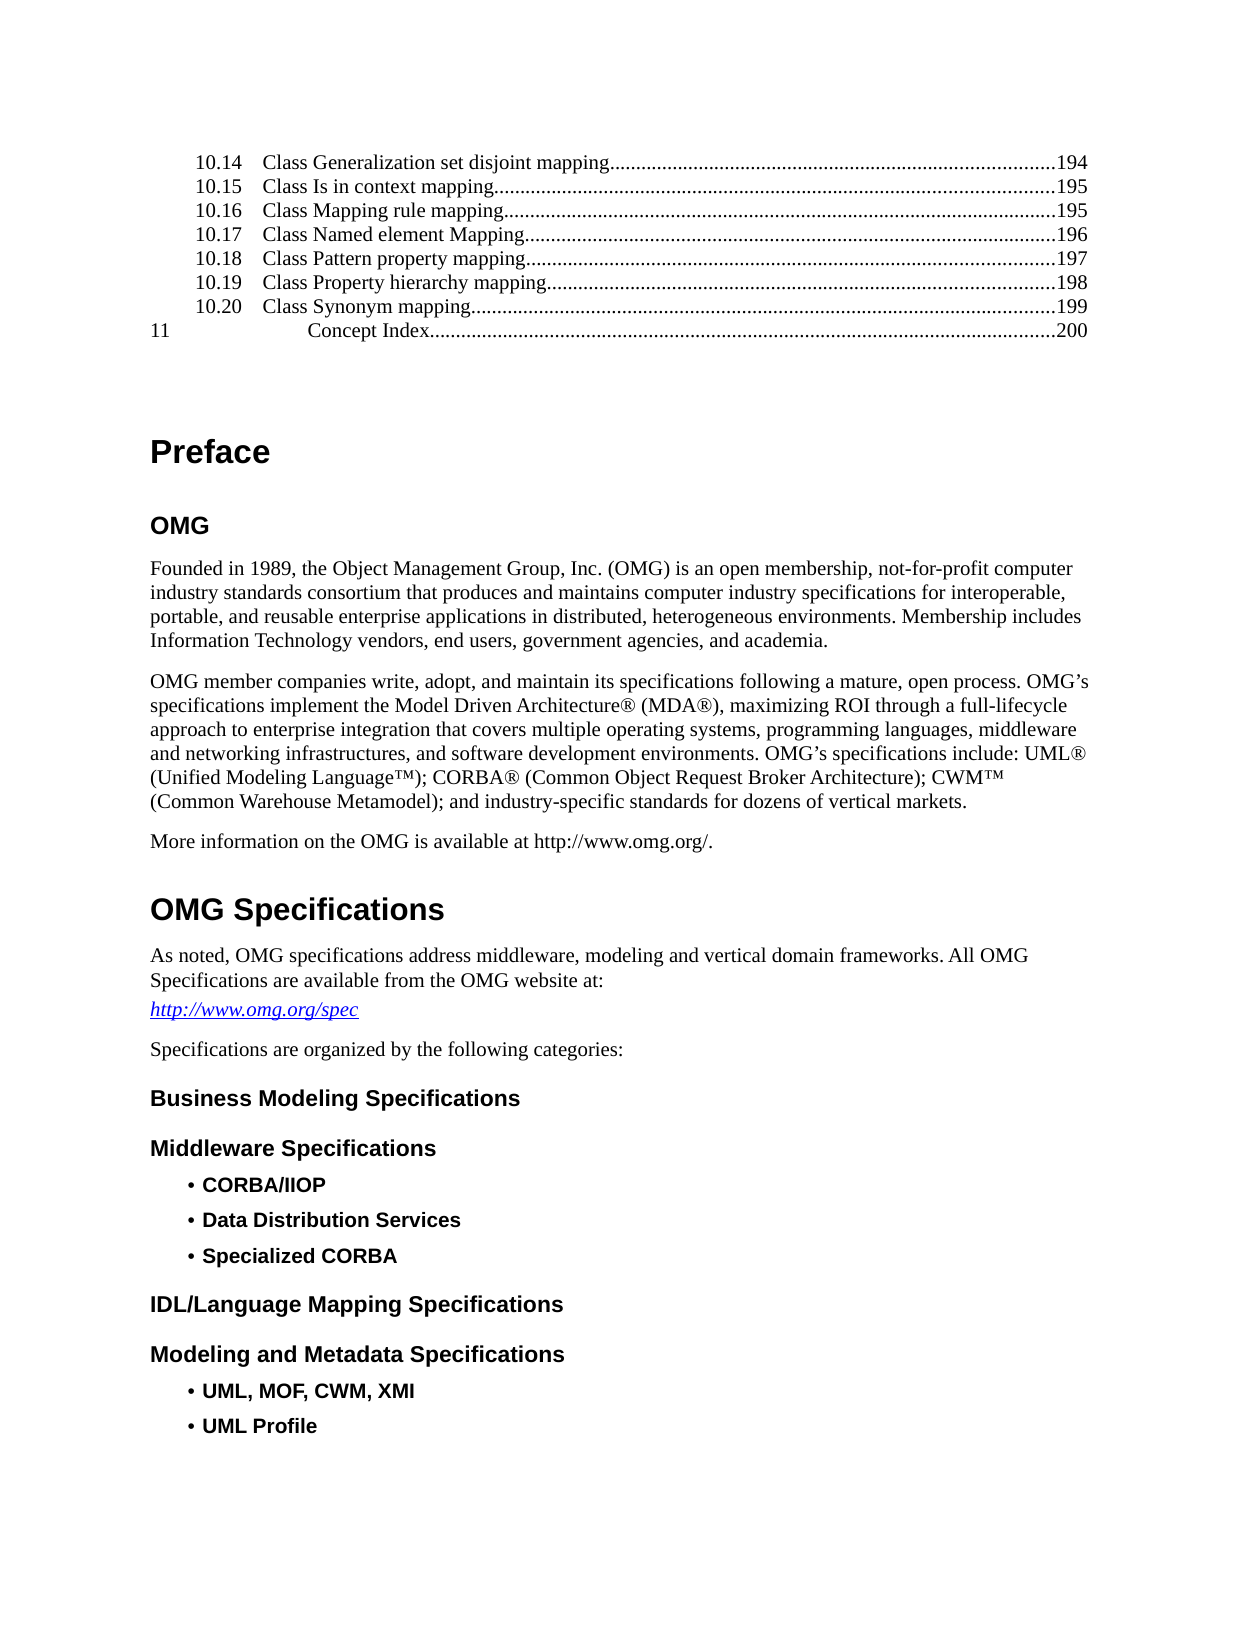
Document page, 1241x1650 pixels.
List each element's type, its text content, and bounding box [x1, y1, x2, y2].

text 10.16 Class Mapping rule mapping 195 [195, 198, 1090, 222]
subtitle Business Modeling Specifications [150, 1084, 1090, 1111]
text 10.19 Class Property hierarchy mapping 198 [195, 270, 1090, 294]
subtitle CORBA/IIOP [187, 1172, 1090, 1197]
text 10.18 Class Pattern property mapping 197 [195, 246, 1090, 270]
text OMG Specifications [150, 891, 1090, 927]
subtitle Preface [150, 432, 1090, 471]
subtitle Specialized CORBA [187, 1242, 1090, 1267]
text More information on the OMG is available at http://www.omg.org/. [150, 829, 1090, 853]
text OMG member companies write, adopt, and maintain its specifications following a mature, open process. OMG’s specifications implement the Model Driven Architecture® (MDA®), maximizing ROI through a full-lifecycle approach to enterprise integration that covers multiple operating systems, programming languages, middleware and networking infrastructures, and software development environments. OMG’s specifications include: UML® (Unified Modeling Language™); CORBA® (Common Object Request Broker Architecture); CWM™ (Common Warehouse Metamodel); and industry-specific standards for dozens of vertical markets. [150, 669, 1090, 813]
text 10.14 Class Generalization set disjoint mapping 194 [195, 150, 1090, 174]
subtitle Middleware Specifications [150, 1134, 1090, 1161]
text 10.17 Class Named element Mapping 196 [195, 222, 1090, 246]
subtitle Data Distribution Services [187, 1207, 1090, 1232]
text http://www.omg.org/spec [150, 992, 1090, 1021]
text As noted, OMG specifications address middleware, modeling and vertical domain frameworks. All OMG Specifications are available from the OMG website at: [150, 943, 1090, 992]
text 11 Concept Index 200 [150, 318, 1090, 342]
text Founded in 1989, the Object Management Group, Inc. (OMG) is an open membership, not-for-profit computer industry standards consortium that produces and maintains computer industry specifications for interoperable, portable, and reusable enterprise applications in distributed, heterogeneous environments. Membership includes Information Technology vendors, end users, government agencies, and academia. [150, 556, 1090, 652]
text 10.20 Class Synonym mapping 199 [195, 294, 1090, 318]
text 10.15 Class Is in context mapping 195 [195, 174, 1090, 198]
text OMG [150, 508, 1090, 539]
subtitle IDL/Language Mapping Specifications [150, 1290, 1090, 1317]
subtitle UML Profile [187, 1413, 1090, 1438]
subtitle Modeling and Metadata Specifications [150, 1340, 1090, 1367]
subtitle UML, MOF, CWM, XMI [187, 1378, 1090, 1403]
text Specifications are organized by the following categories: [150, 1037, 1090, 1061]
